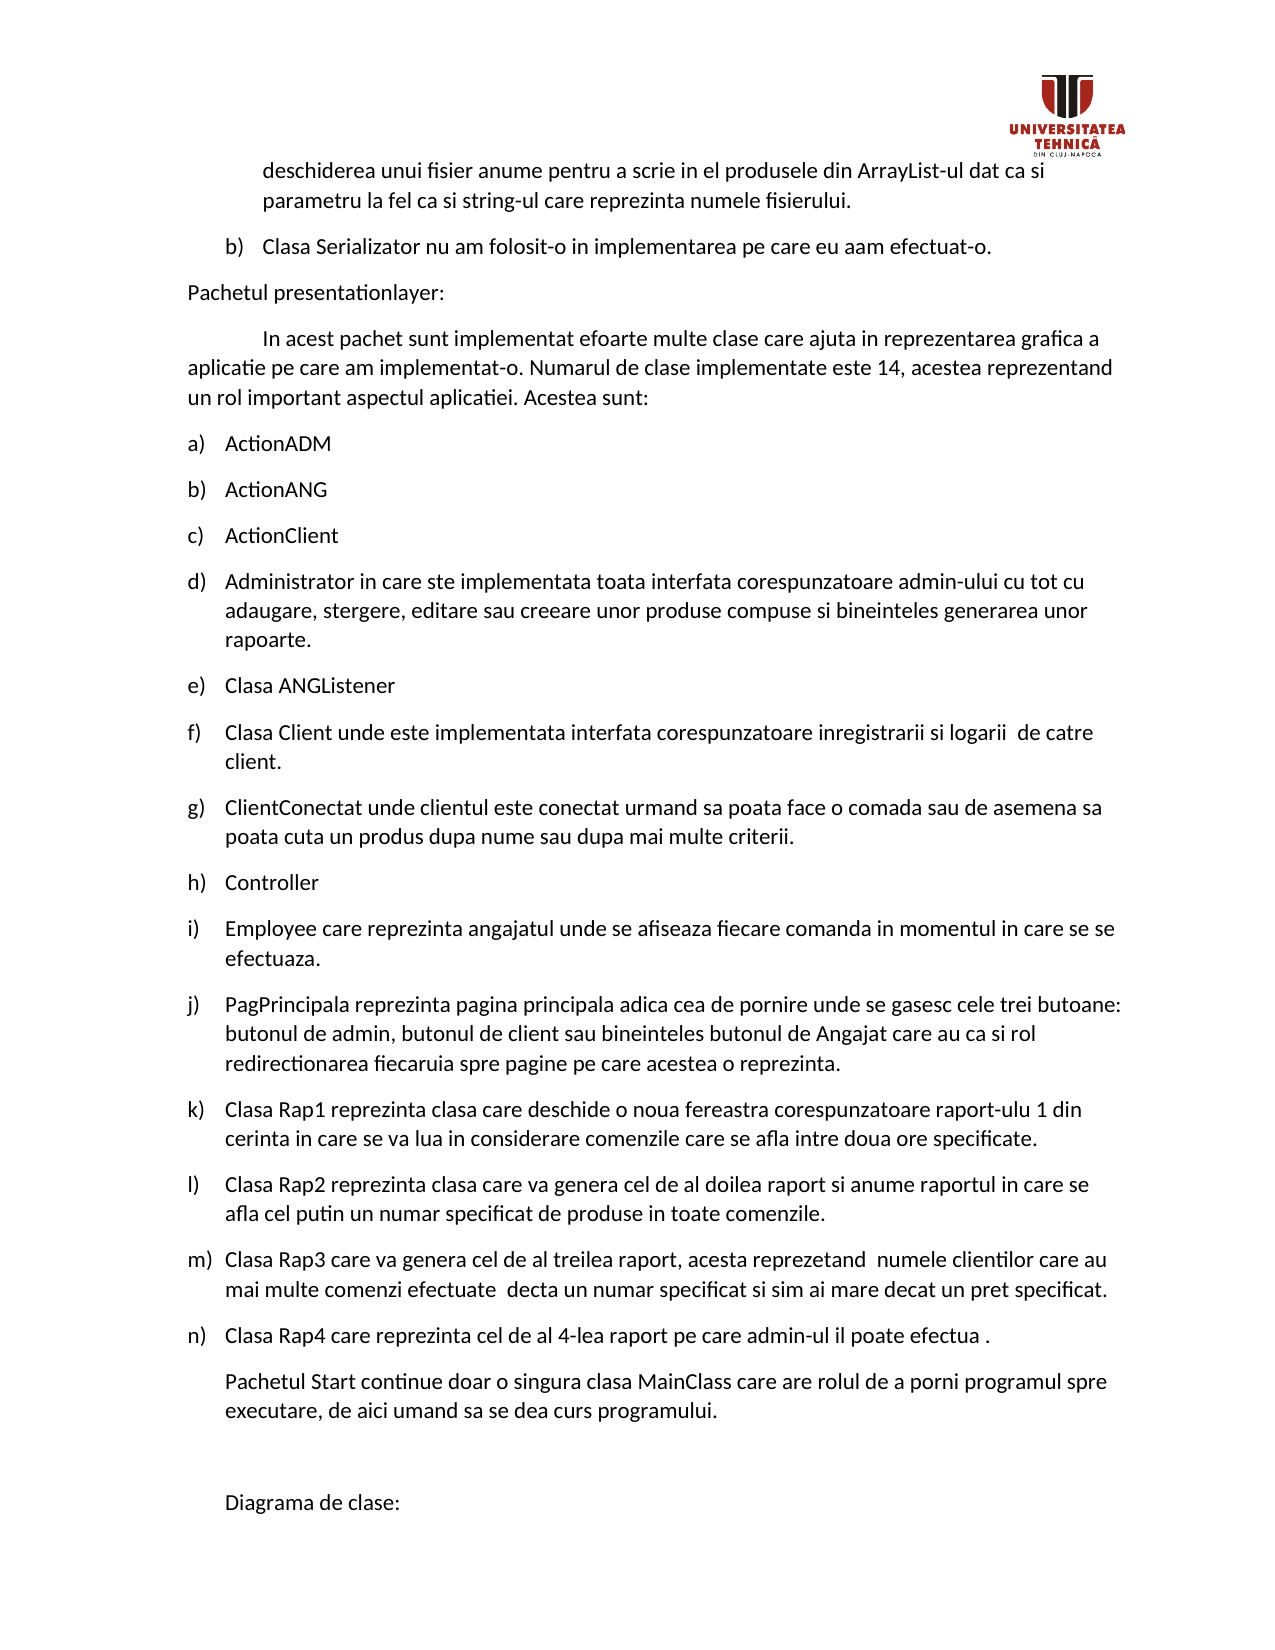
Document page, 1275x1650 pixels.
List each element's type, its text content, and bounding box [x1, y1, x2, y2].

list ClientConectat unde clientul este conectat urmand sa poata face o comada sau de asemena sa poata cuta un produs dupa nume sau dupa mai multe criterii. [187, 793, 1125, 850]
list Clasa Serializator nu am folosit-o in implementarea pe care eu aam efectuat-o. [225, 232, 1125, 260]
list Employee care reprezinta angajatul unde se afiseaza fiecare comanda in momentul in care se se efectuaza. [187, 914, 1125, 972]
list Clasa Rap4 care reprezinta cel de al 4-lea raport pe care admin-ul il poate efectua . [187, 1321, 1125, 1349]
text Pachetul presentationlayer: [187, 278, 1125, 306]
list ActionClient [187, 521, 1125, 549]
list deschiderea unui fisier anume pentru a scrie in el produsele din ArrayList-ul dat ca si parametru la fel ca si string-ul care reprezinta numele fisierului. [225, 156, 1125, 214]
list Clasa Rap1 reprezinta clasa care deschide o noua fereastra corespunzatoare raport-ulu 1 din cerinta in care se va lua in considerare comenzile care se afla intre doua ore specificate. [187, 1095, 1125, 1152]
list ActionANG [187, 475, 1125, 503]
list Administrator in care ste implementata toata interfata corespunzatoare admin-ului cu tot cu adaugare, stergere, editare sau creeare unor produse compuse si bineinteles generarea unor rapoarte. [187, 567, 1125, 653]
list Controller [187, 868, 1125, 896]
list Pachetul Start continue doar o singura clasa MainClass care are rolul de a porni programul spre executare, de aici umand sa se dea curs programului. [225, 1367, 1125, 1424]
list Clasa Rap2 reprezinta clasa care va genera cel de al doilea raport si anume raportul in care se afla cel putin un numar specificat de produse in toate comenzile. [187, 1170, 1125, 1227]
text In acest pachet sunt implementat efoarte multe clase care ajuta in reprezentarea grafica a aplicatie pe care am implementat-o. Numarul de clase implementate este 14, acestea reprezentand un rol important aspectul aplicatiei. Acestea sunt: [187, 324, 1125, 411]
list Clasa ANGListener [187, 672, 1125, 699]
list Clasa Client unde este implementata interfata corespunzatoare inregistrarii si logarii de catre client. [187, 718, 1125, 775]
list Diagrama de clase: [225, 1488, 1125, 1516]
list PagPrincipala reprezinta pagina principala adica cea de pornire unde se gasesc cele trei butoane: butonul de admin, butonul de client sau bineinteles butonul de Angajat care au ca si rol redirectionarea fiecaruia spre pagine pe care acestea o reprezinta. [187, 990, 1125, 1077]
list Clasa Rap3 care va genera cel de al treilea raport, acesta reprezetand numele clientilor care au mai multe comenzi efectuate decta un numar specificat si sim ai mare decat un pret specificat. [187, 1246, 1125, 1303]
list ActionADM [187, 429, 1125, 457]
